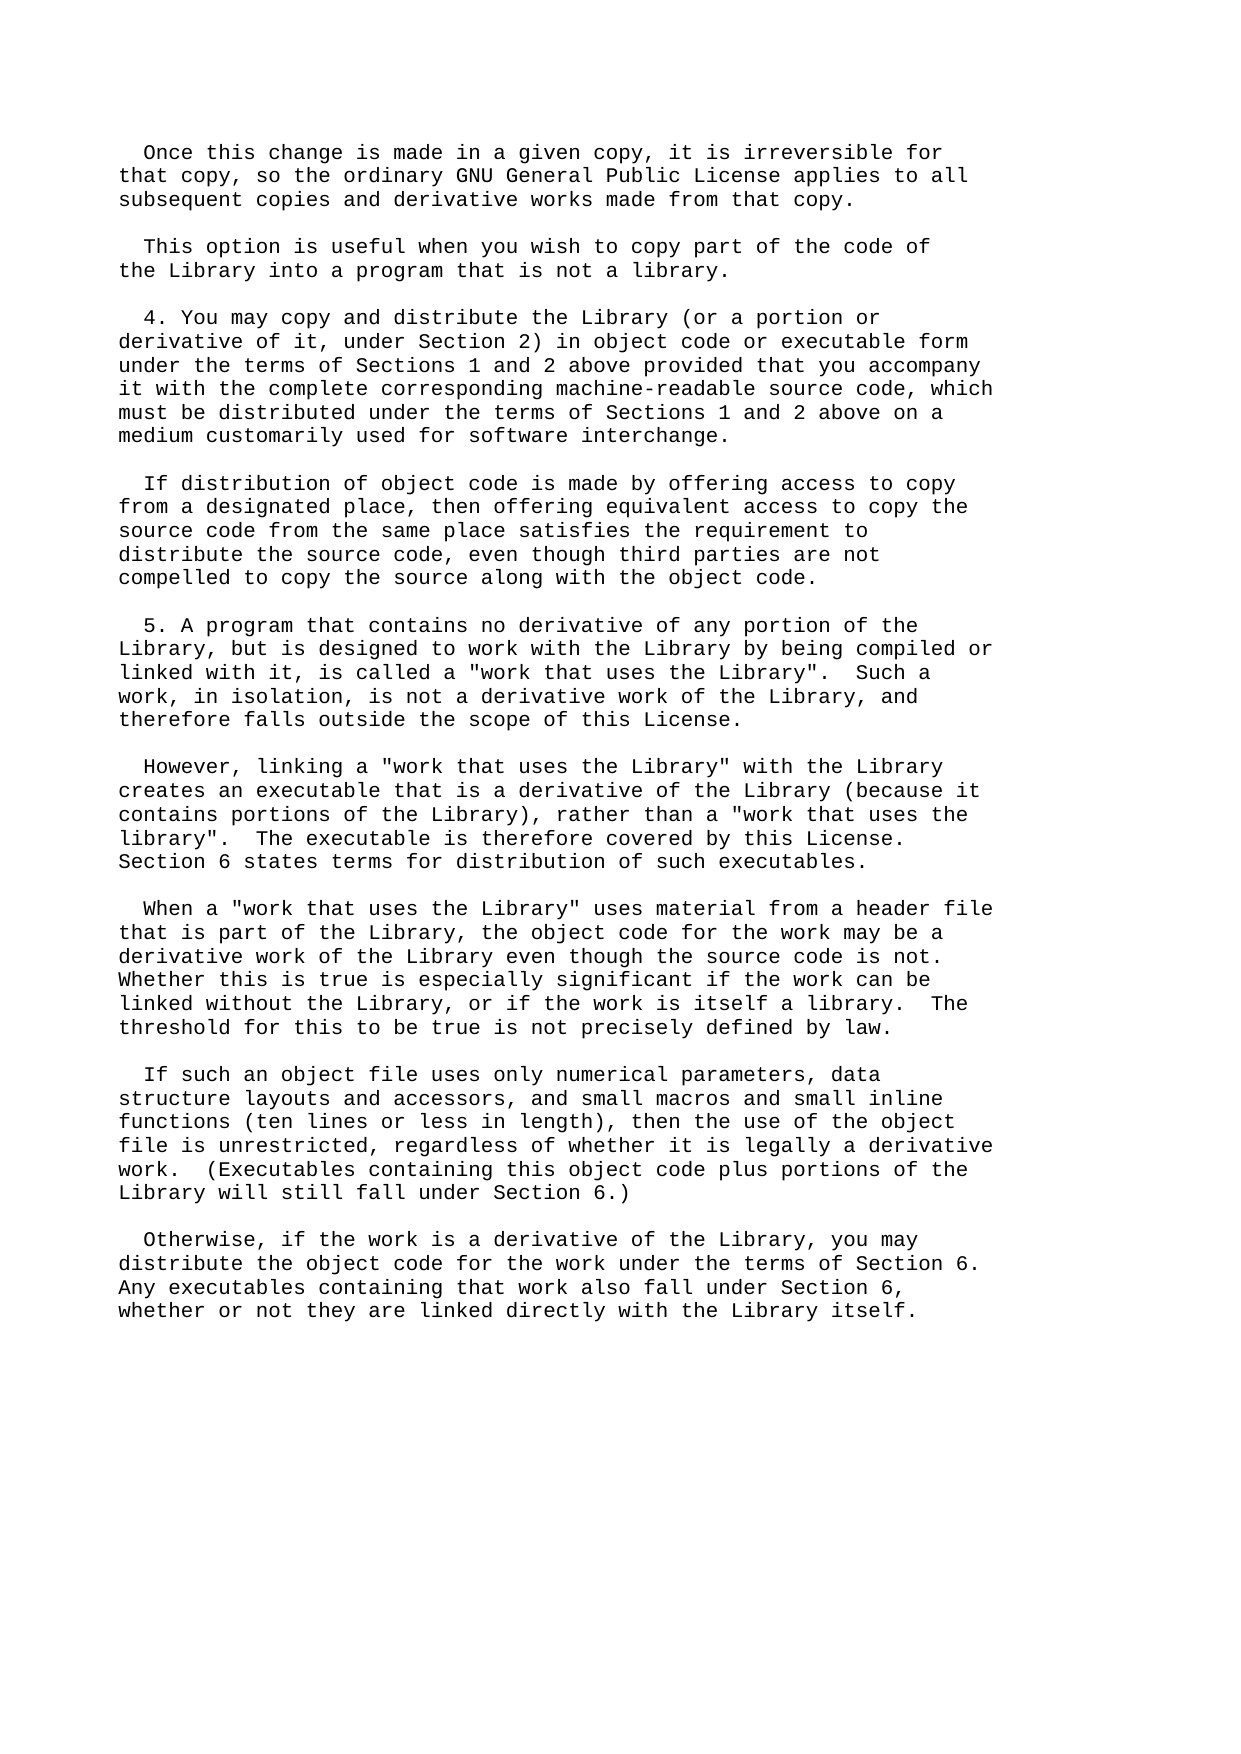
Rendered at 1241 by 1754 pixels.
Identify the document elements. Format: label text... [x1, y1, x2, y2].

text Library, but is designed to work with the Library by being compiled or [118, 638, 1122, 662]
text must be distributed under the terms of Sections 1 and 2 above on a [118, 402, 1122, 426]
text creates an executable that is a derivative of the Library (because it [118, 780, 1122, 804]
text under the terms of Sections 1 and 2 above provided that you accompany [118, 354, 1122, 378]
text 5. A program that contains no derivative of any portion of the [118, 615, 1122, 638]
text If distribution of object code is made by offering access to copy [118, 473, 1122, 496]
text therefore falls outside the scope of this License. [118, 709, 1122, 733]
text it with the complete corresponding machine-readable source code, which [118, 378, 1122, 402]
text Once this change is made in a given copy, it is irreversible for [118, 142, 1122, 165]
text When a "work that uses the Library" uses material from a header file [118, 898, 1122, 922]
text work, in isolation, is not a derivative work of the Library, and [118, 686, 1122, 709]
text functions (ten lines or less in length), then the use of the object [118, 1111, 1122, 1135]
text If such an object file uses only numerical parameters, data [118, 1064, 1122, 1088]
text work. (Executables containing this object code plus portions of the [118, 1158, 1122, 1182]
text derivative of it, under Section 2) in object code or executable form [118, 331, 1122, 354]
text However, linking a "work that uses the Library" with the Library [118, 757, 1122, 780]
text contains portions of the Library), rather than a "work that uses the [118, 804, 1122, 827]
text Any executables containing that work also fall under Section 6, [118, 1277, 1122, 1300]
text that copy, so the ordinary GNU General Public License applies to all [118, 165, 1122, 189]
text subsequent copies and derivative works made from that copy. [118, 189, 1122, 213]
text compelled to copy the source along with the object code. [118, 567, 1122, 591]
text Section 6 states terms for distribution of such executables. [118, 851, 1122, 875]
text Otherwise, if the work is a derivative of the Library, you may [118, 1229, 1122, 1253]
text distribute the source code, even though third parties are not [118, 544, 1122, 567]
text medium customarily used for software interchange. [118, 426, 1122, 449]
text Library will still fall under Section 6.) [118, 1182, 1122, 1206]
text source code from the same place satisfies the requirement to [118, 520, 1122, 544]
text threshold for this to be true is not precisely defined by law. [118, 1017, 1122, 1040]
text from a designated place, then offering equivalent access to copy the [118, 496, 1122, 520]
text linked without the Library, or if the work is itself a library. The [118, 993, 1122, 1017]
text that is part of the Library, the object code for the work may be a [118, 922, 1122, 946]
text This option is useful when you wish to copy part of the code of [118, 236, 1122, 260]
text 4. You may copy and distribute the Library (or a portion or [118, 307, 1122, 331]
text whether or not they are linked directly with the Library itself. [118, 1300, 1122, 1324]
text derivative work of the Library even though the source code is not. [118, 946, 1122, 969]
text linked with it, is called a "work that uses the Library". Such a [118, 662, 1122, 686]
text structure layouts and accessors, and small macros and small inline [118, 1088, 1122, 1111]
text file is unrestricted, regardless of whether it is legally a derivative [118, 1135, 1122, 1158]
text library". The executable is therefore covered by this License. [118, 827, 1122, 851]
text Whether this is true is especially significant if the work can be [118, 969, 1122, 993]
text the Library into a program that is not a library. [118, 260, 1122, 284]
text distribute the object code for the work under the terms of Section 6. [118, 1253, 1122, 1277]
